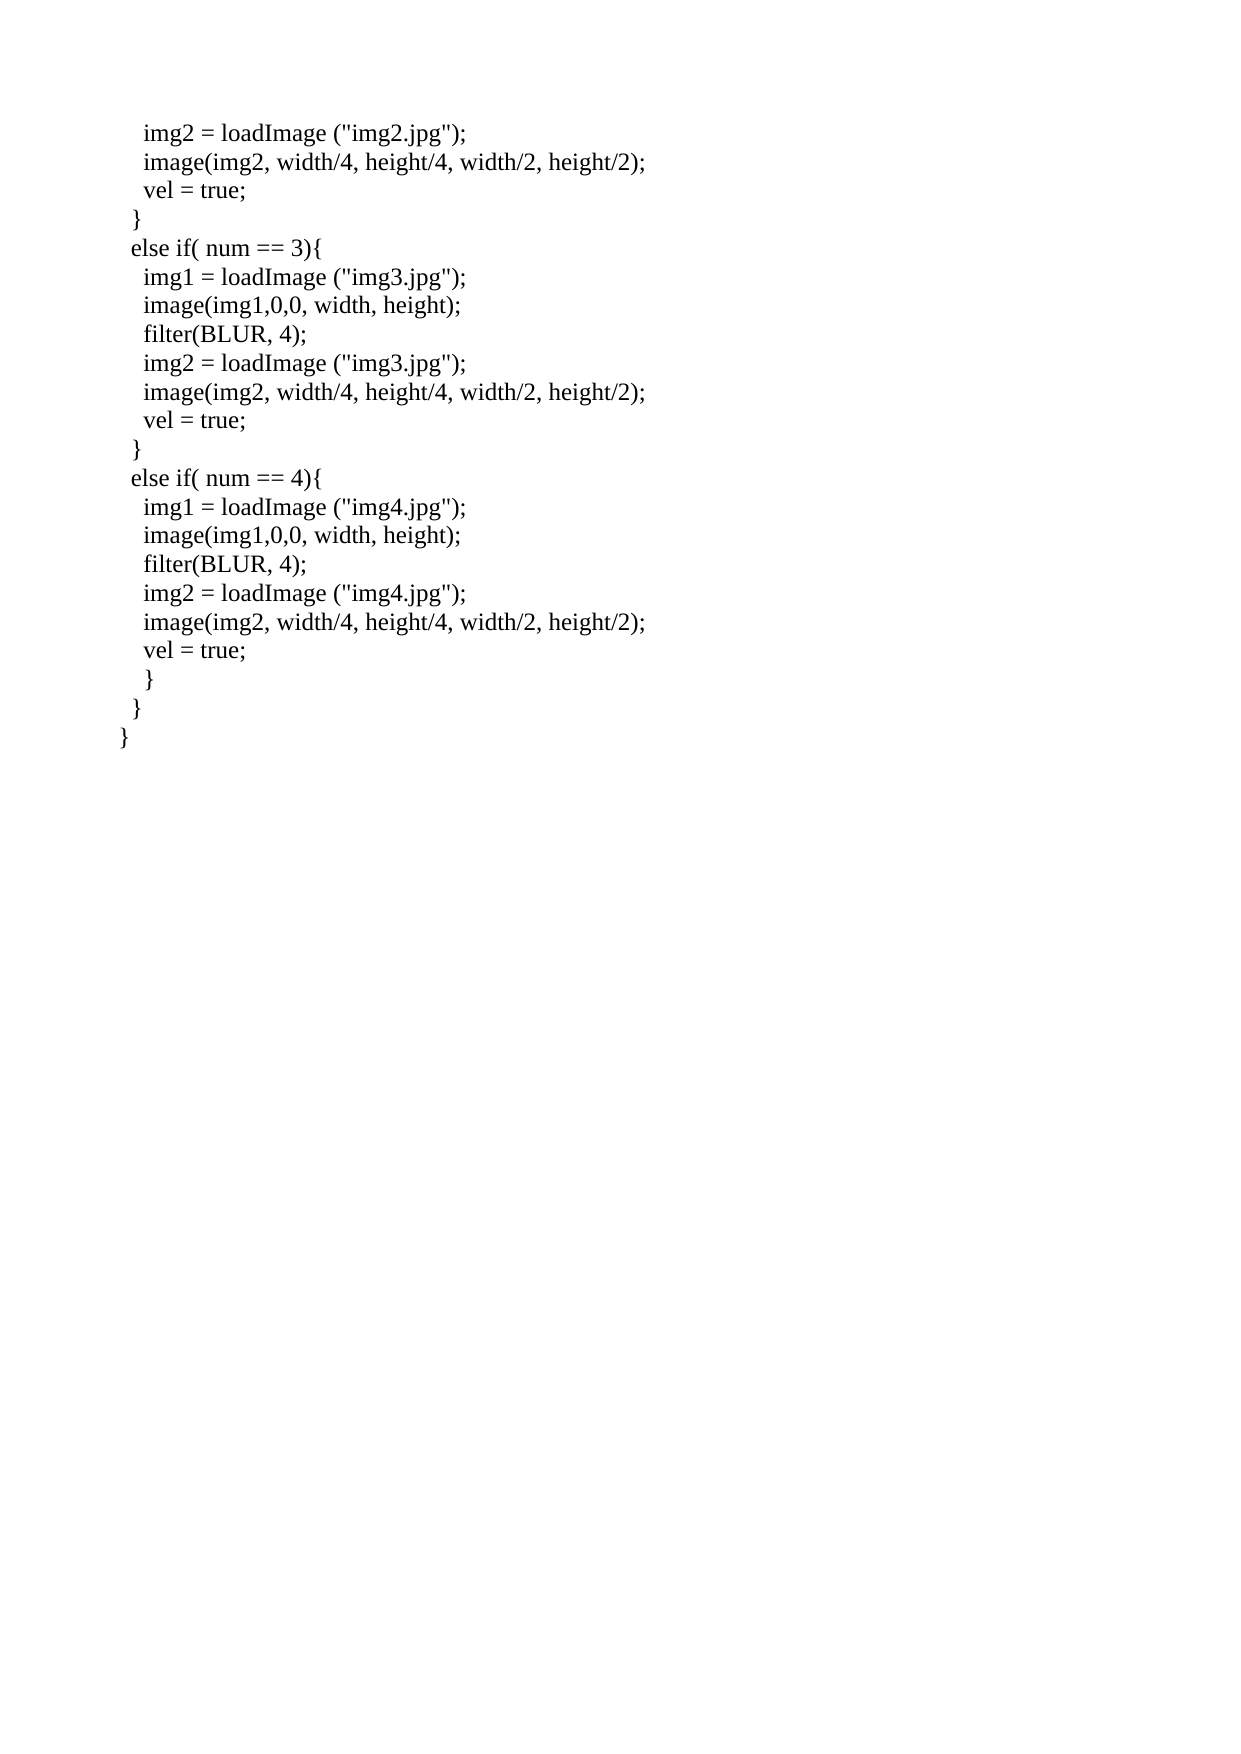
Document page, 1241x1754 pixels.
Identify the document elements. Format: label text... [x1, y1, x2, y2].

text img1 = loadImage ("img4.jpg"); [118, 492, 1122, 521]
text image(img1,0,0, width, height); [118, 291, 1122, 319]
text image(img2, width/4, height/4, width/2, height/2); [118, 377, 1122, 406]
text img1 = loadImage ("img3.jpg"); [118, 262, 1122, 291]
text img2 = loadImage ("img2.jpg"); [118, 118, 1122, 147]
text image(img2, width/4, height/4, width/2, height/2); [118, 607, 1122, 636]
text img2 = loadImage ("img3.jpg"); [118, 348, 1122, 377]
text vel = true; [118, 176, 1122, 204]
text image(img1,0,0, width, height); [118, 521, 1122, 549]
text else if( num == 4){ [118, 463, 1122, 492]
text filter(BLUR, 4); [118, 549, 1122, 578]
text } [118, 434, 1122, 463]
text } [118, 722, 1122, 751]
text } [118, 693, 1122, 722]
text } [118, 664, 1122, 693]
text } [118, 204, 1122, 233]
text else if( num == 3){ [118, 233, 1122, 262]
text img2 = loadImage ("img4.jpg"); [118, 578, 1122, 607]
text vel = true; [118, 636, 1122, 664]
text vel = true; [118, 406, 1122, 434]
text image(img2, width/4, height/4, width/2, height/2); [118, 147, 1122, 176]
text filter(BLUR, 4); [118, 319, 1122, 348]
